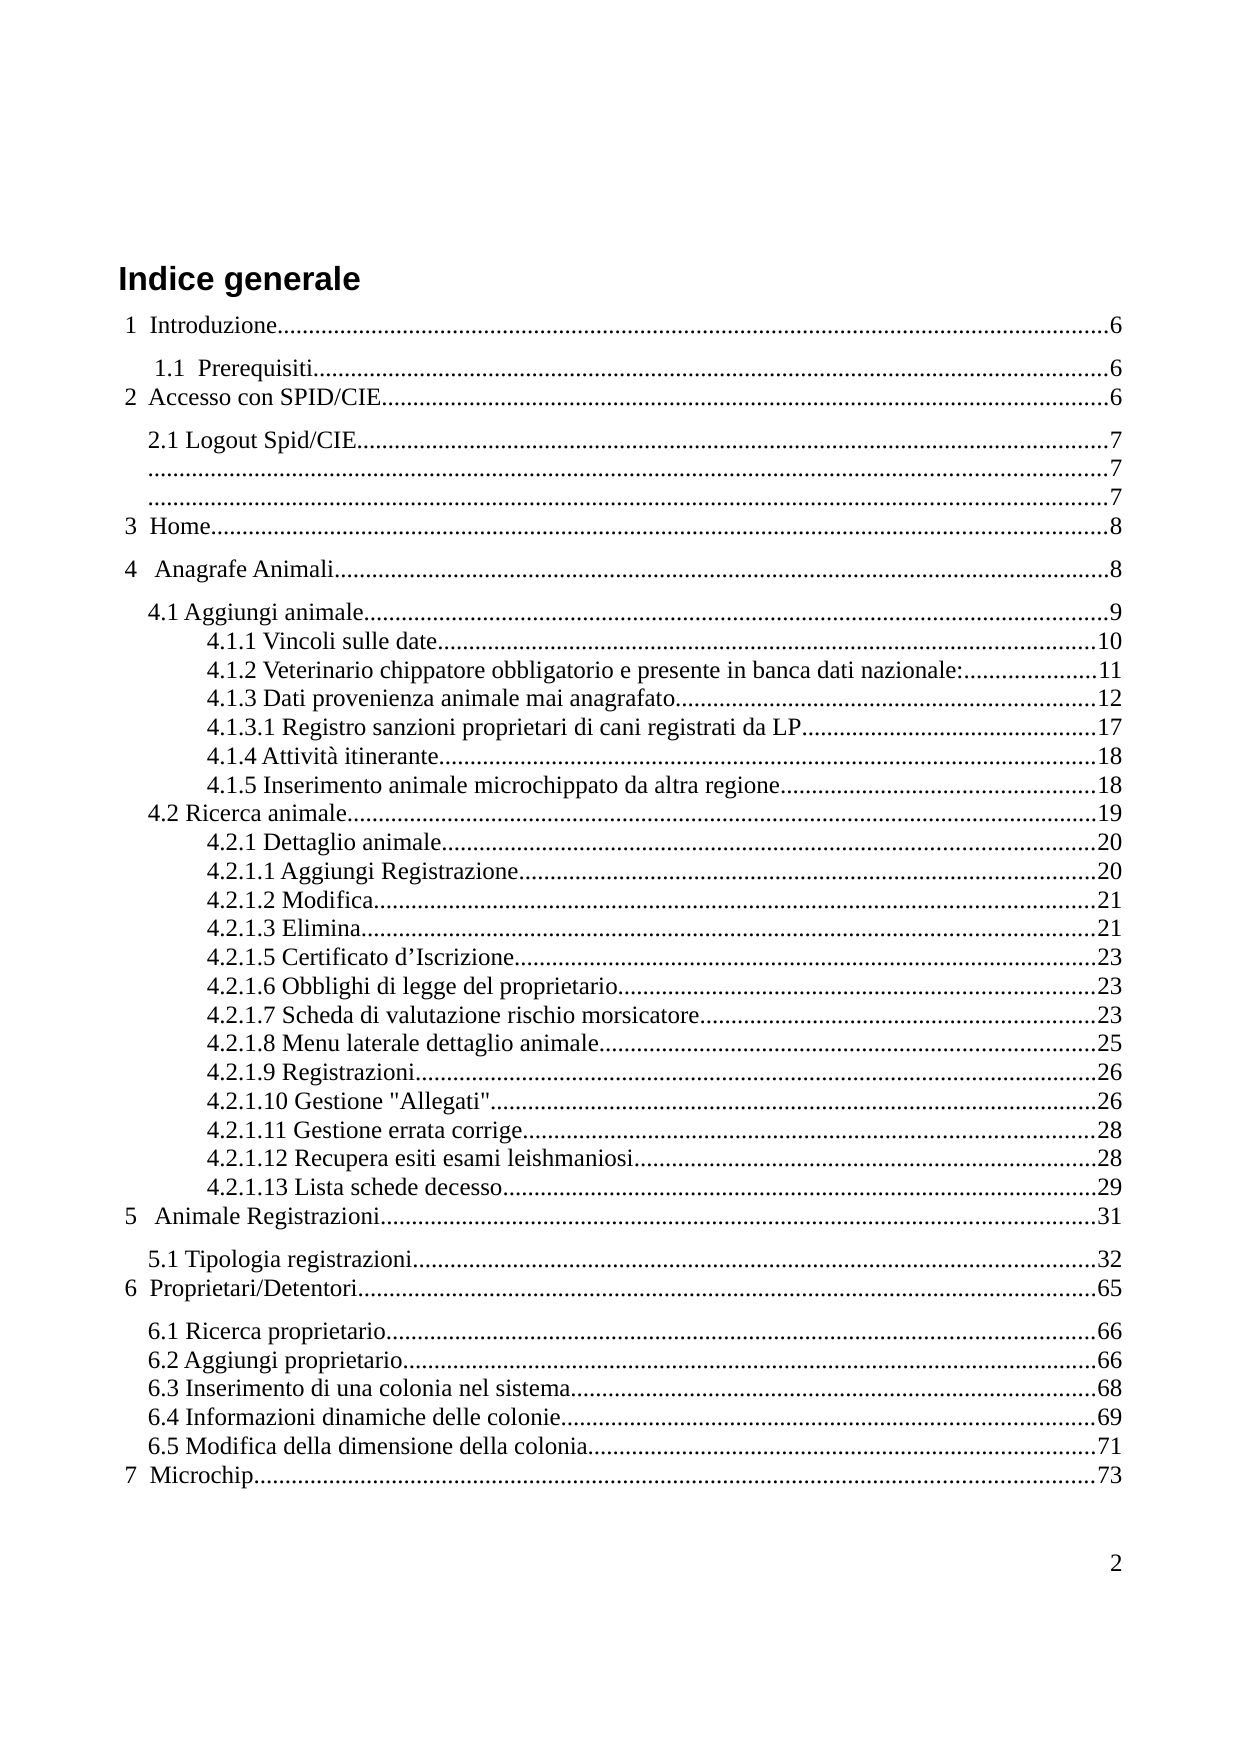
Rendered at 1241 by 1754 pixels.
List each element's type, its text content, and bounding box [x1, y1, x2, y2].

text 4.2.1.13 Lista schede decesso 29 [207, 1172, 1122, 1201]
text 4.2.1.1 Aggiungi Registrazione 20 [207, 856, 1122, 885]
text 4.2.1.5 Certificato d’Iscrizione 23 [207, 942, 1122, 971]
text 3 Home 8 [118, 511, 1122, 540]
text 2.1 Logout Spid/CIE 7 [148, 425, 1122, 453]
text 4.2 Ricerca animale 19 [148, 798, 1122, 827]
subtitle Indice generale [118, 259, 1122, 297]
text 4.2.1.10 Gestione "Allegati" 26 [207, 1086, 1122, 1115]
text 5 Animale Registrazioni 31 [118, 1201, 1122, 1230]
text 4.1 Aggiungi animale 9 [148, 597, 1122, 626]
text 6 Proprietari/Detentori 65 [118, 1273, 1122, 1302]
text 7 [148, 453, 1122, 482]
text 4.2.1.3 Elimina 21 [207, 913, 1122, 942]
text 4.2.1.6 Obblighi di legge del proprietario 23 [207, 971, 1122, 1000]
text 2 Accesso con SPID/CIE 6 [118, 382, 1122, 410]
text 4.1.1 Vincoli sulle date 10 [207, 626, 1122, 655]
text 6.2 Aggiungi proprietario 66 [148, 1345, 1122, 1373]
text 4.2.1 Dettaglio animale 20 [207, 827, 1122, 856]
text 4.2.1.8 Menu laterale dettaglio animale 25 [207, 1028, 1122, 1057]
text 1 Introduzione 6 [118, 310, 1122, 338]
text 4.2.1.12 Recupera esiti esami leishmaniosi 28 [207, 1143, 1122, 1172]
text 4.2.1.7 Scheda di valutazione rischio morsicatore 23 [207, 1000, 1122, 1028]
text 4 Anagrafe Animali 8 [118, 554, 1122, 583]
text 4.2.1.2 Modifica 21 [207, 885, 1122, 913]
text 7 Microchip 73 [118, 1460, 1122, 1488]
text 5.1 Tipologia registrazioni 32 [148, 1244, 1122, 1273]
text 4.1.3.1 Registro sanzioni proprietari di cani registrati da LP 17 [207, 712, 1122, 741]
text 4.2.1.11 Gestione errata corrige 28 [207, 1115, 1122, 1143]
text 4.2.1.9 Registrazioni 26 [207, 1057, 1122, 1086]
text 7 [148, 482, 1122, 511]
text 4.1.4 Attività itinerante 18 [207, 741, 1122, 770]
text 6.5 Modifica della dimensione della colonia 71 [148, 1431, 1122, 1460]
text 6.1 Ricerca proprietario 66 [148, 1316, 1122, 1345]
text 4.1.3 Dati provenienza animale mai anagrafato 12 [207, 683, 1122, 712]
text 6.3 Inserimento di una colonia nel sistema 68 [148, 1373, 1122, 1402]
text 4.1.5 Inserimento animale microchippato da altra regione 18 [207, 770, 1122, 798]
text 4.1.2 Veterinario chippatore obbligatorio e presente in banca dati nazionale: 11 [207, 655, 1122, 683]
text 6.4 Informazioni dinamiche delle colonie 69 [148, 1402, 1122, 1431]
text 1.1 Prerequisiti 6 [148, 353, 1122, 382]
